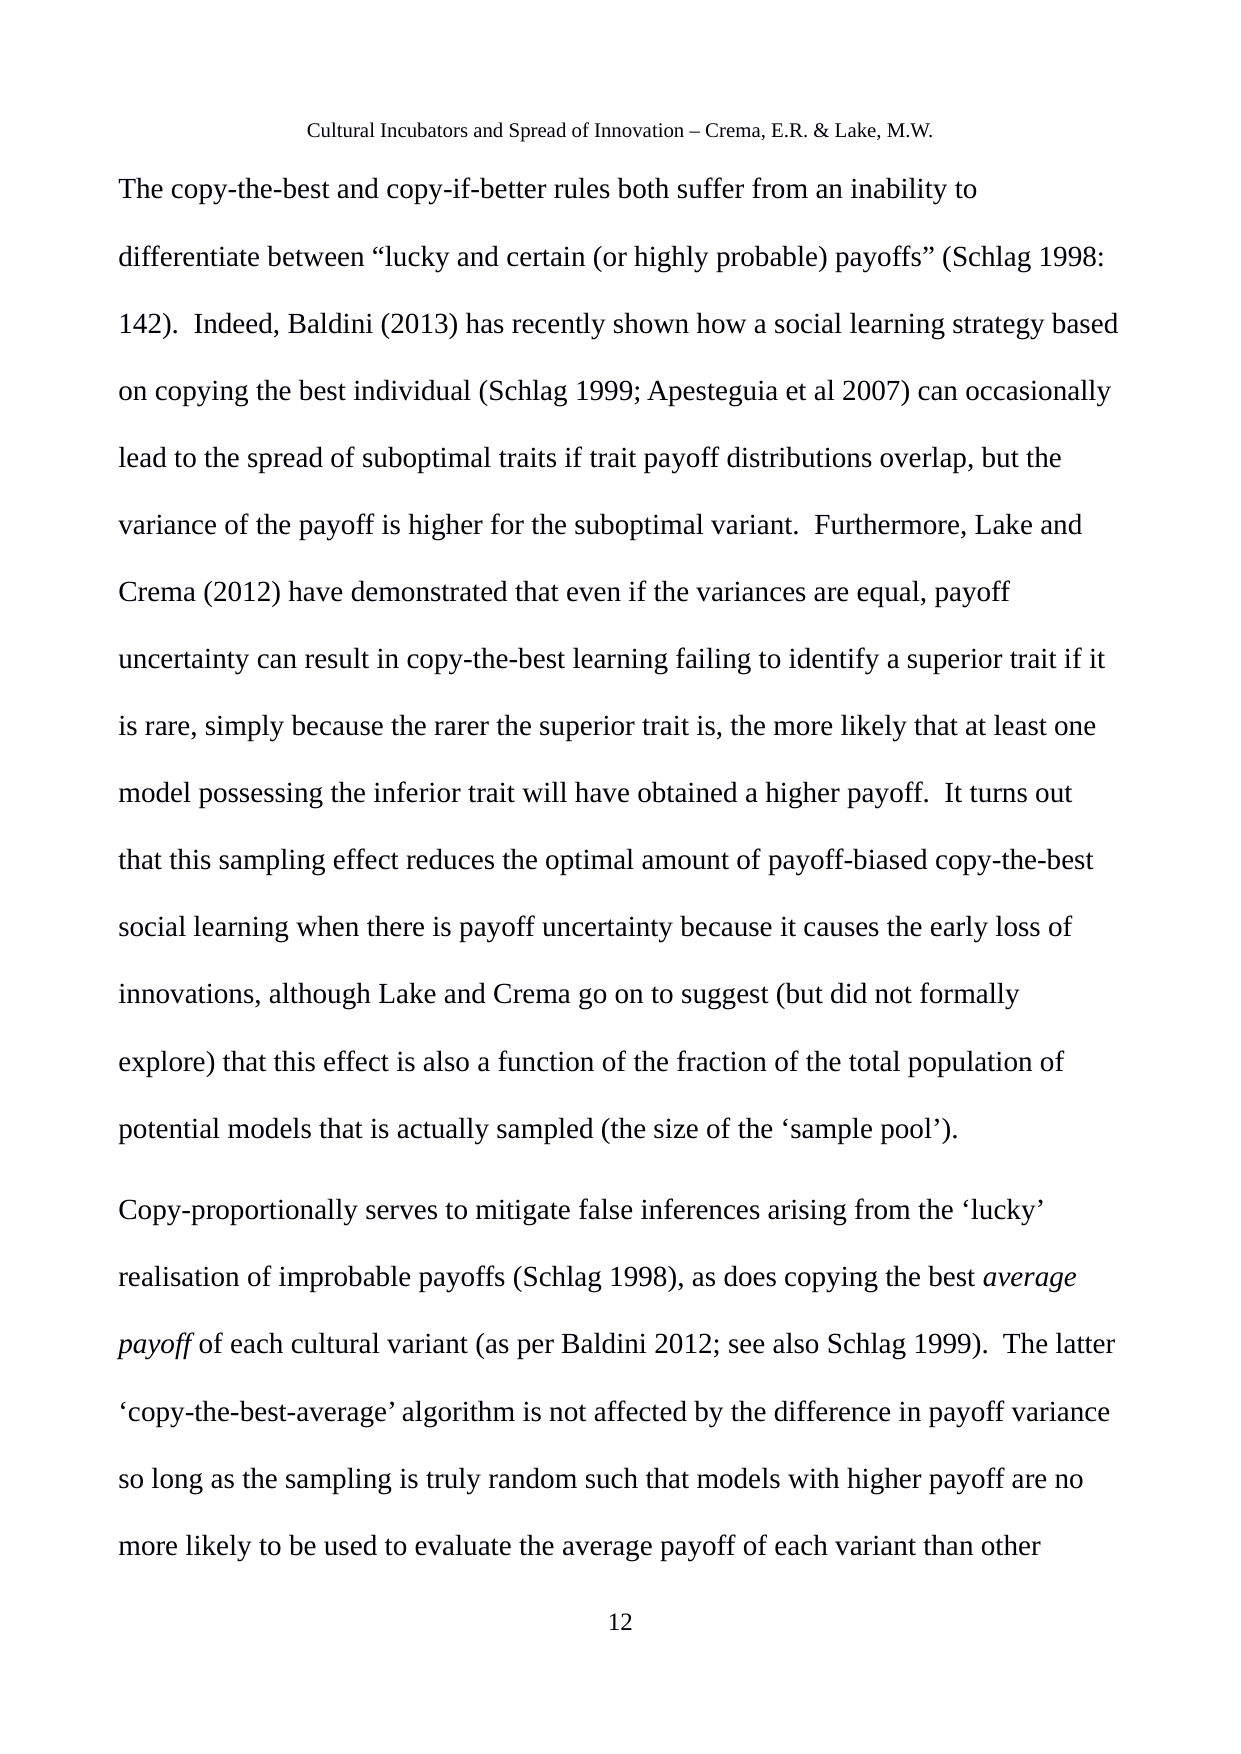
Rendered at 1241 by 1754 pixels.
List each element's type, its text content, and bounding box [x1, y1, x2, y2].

text The copy-the-best and copy-if-better rules both suffer from an inability to differentiate between “lucky and certain (or highly probable) payoffs” (Schlag 1998: 142). Indeed, Baldini (2013) has recently shown how a social learning strategy based on copying the best individual (Schlag 1999; Apesteguia et al 2007) can occasionally lead to the spread of suboptimal traits if trait payoff distributions overlap, but the variance of the payoff is higher for the suboptimal variant. Furthermore, Lake and Crema (2012) have demonstrated that even if the variances are equal, payoff uncertainty can result in copy-the-best learning failing to identify a superior trait if it is rare, simply because the rarer the superior trait is, the more likely that at least one model possessing the inferior trait will have obtained a higher payoff. It turns out that this sampling effect reduces the optimal amount of payoff-biased copy-the-best social learning when there is payoff uncertainty because it causes the early loss of innovations, although Lake and Crema go on to suggest (but did not formally explore) that this effect is also a function of the fraction of the total population of potential models that is actually sampled (the size of the ‘sample pool’). [118, 172, 1122, 1144]
text Copy-proportionally serves to mitigate false inferences arising from the ‘lucky’ realisation of improbable payoffs (Schlag 1998), as does copying the best average payoff of each cultural variant (as per Baldini 2012; see also Schlag 1999). The latter ‘copy-the-best-average’ algorithm is not affected by the difference in payoff variance so long as the sampling is truly random such that models with higher payoff are no more likely to be used to evaluate the average payoff of each variant than other [118, 1192, 1122, 1561]
